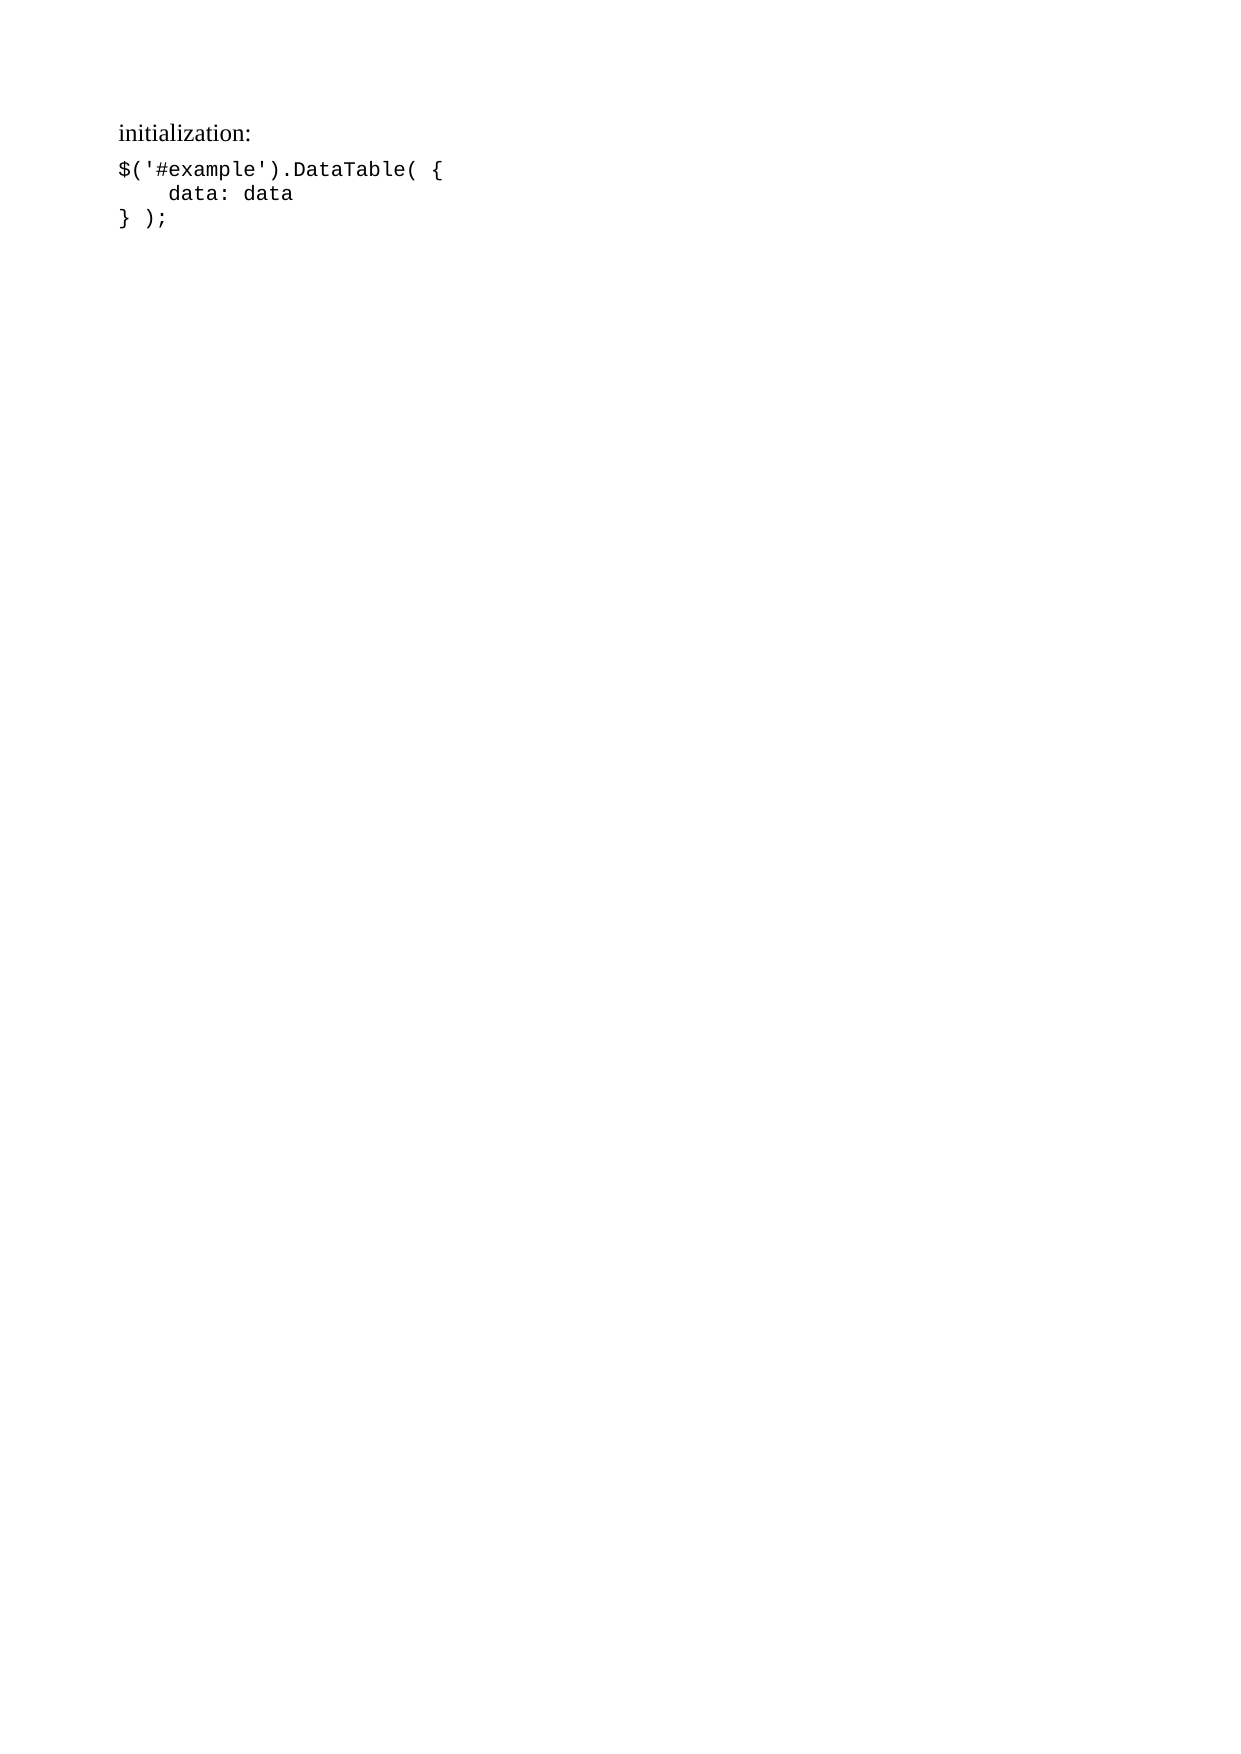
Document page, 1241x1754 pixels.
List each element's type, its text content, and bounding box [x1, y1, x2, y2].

text $('#example').DataTable( { [118, 159, 1122, 183]
text data: data [118, 183, 1122, 207]
text initialization: [118, 118, 1122, 147]
text } ); [118, 207, 1122, 230]
